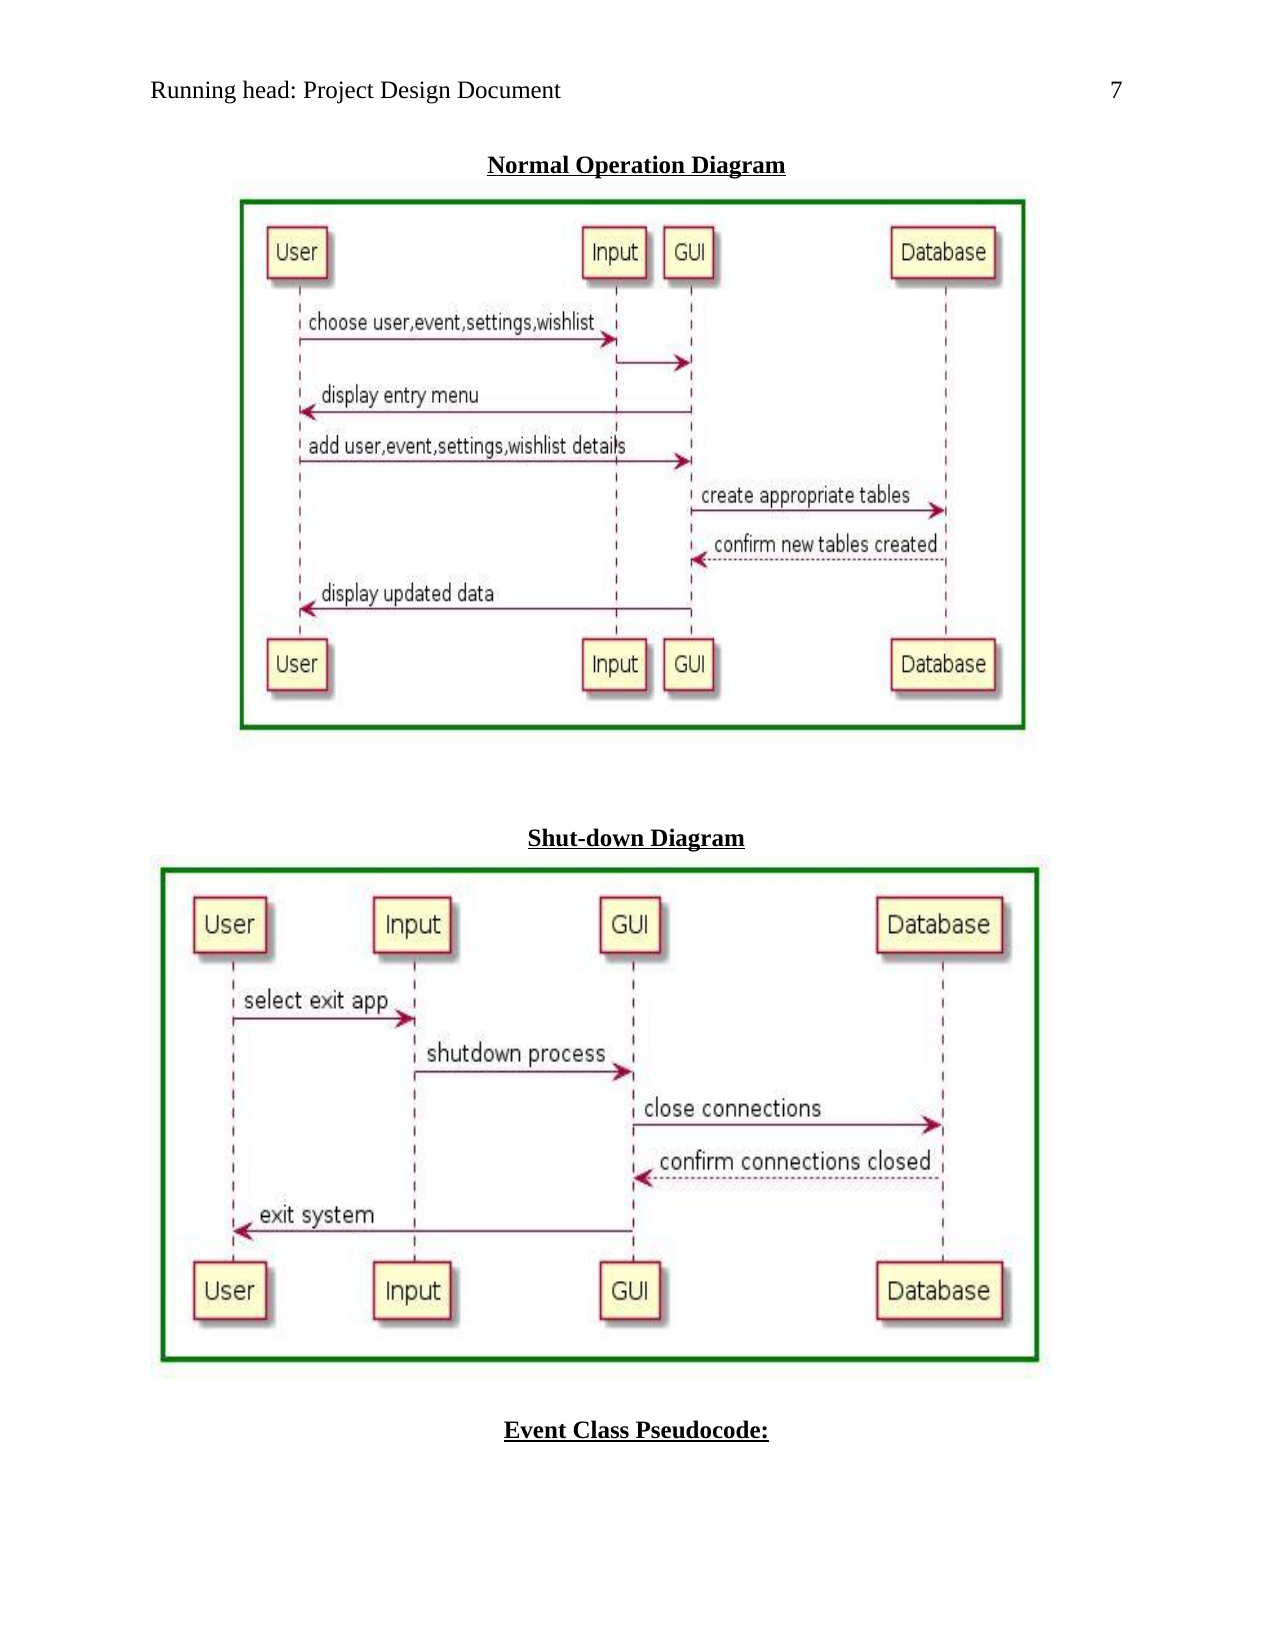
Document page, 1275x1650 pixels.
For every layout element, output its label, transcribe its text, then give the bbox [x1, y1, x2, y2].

picture [232, 181, 1041, 754]
text Shut-down Diagram [150, 823, 1122, 852]
text Normal Operation Diagram [150, 150, 1122, 753]
picture [150, 855, 1055, 1379]
text Event Class Pseudocode: [150, 1415, 1122, 1444]
